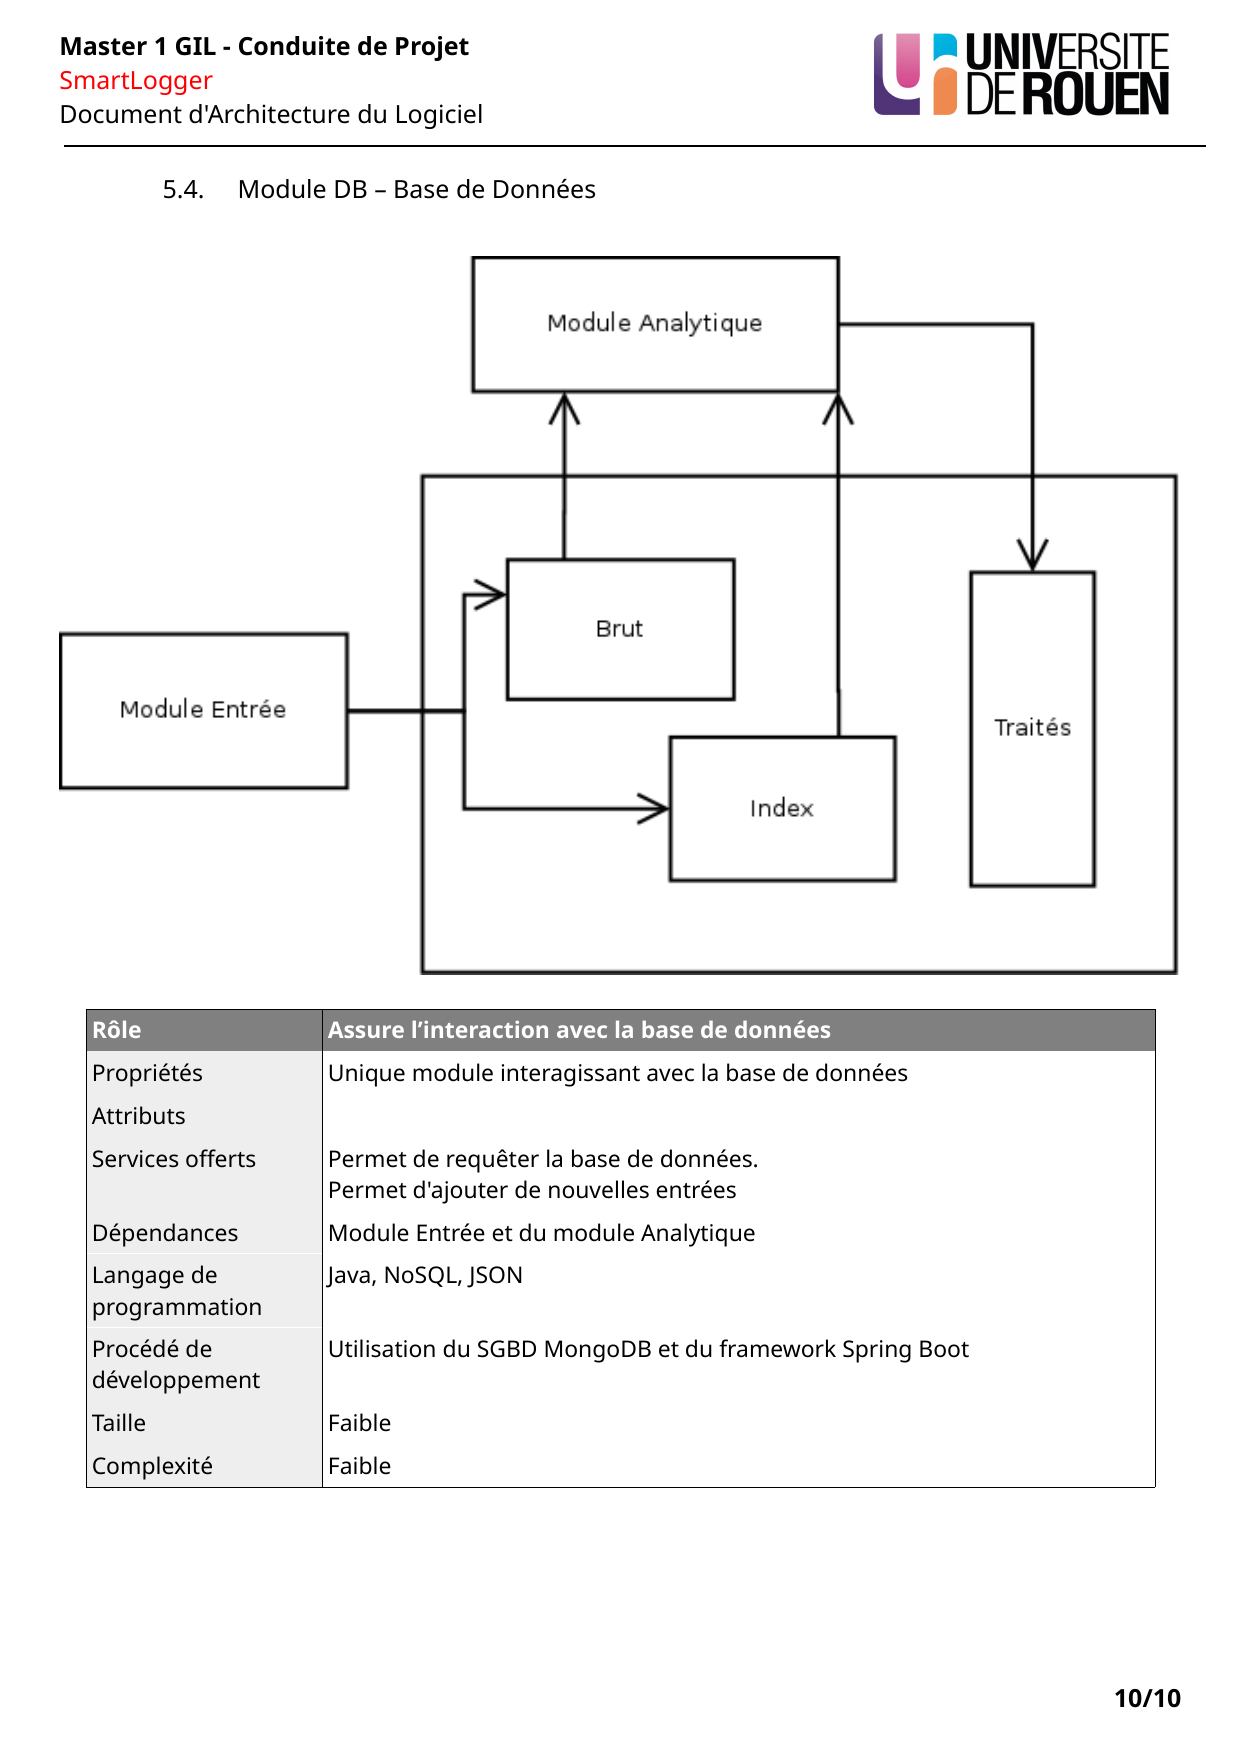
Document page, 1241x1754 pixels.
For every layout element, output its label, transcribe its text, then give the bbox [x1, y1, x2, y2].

table_cell Dépendances [87, 1211, 322, 1253]
table_cell Permet de requêter la base de données. Permet d'ajouter de nouvelles entrées [323, 1137, 1155, 1211]
table_cell [323, 1094, 1155, 1137]
subtitle Module DB – Base de Données [162, 172, 1181, 206]
table_cell Unique module interagissant avec la base de données [323, 1051, 1155, 1094]
table_cell Procédé de développement [87, 1328, 322, 1401]
table_cell Faible [323, 1444, 1155, 1487]
table_cell Taille [87, 1401, 322, 1444]
table_cell Attributs [87, 1094, 322, 1137]
table_header Rôle [87, 1010, 322, 1051]
picture [59, 256, 1182, 975]
table_cell Propriétés [87, 1051, 322, 1094]
table_header Assure l’interaction avec la base de données [323, 1010, 1155, 1051]
table_cell Langage de programmation [87, 1254, 322, 1327]
table_cell Module Entrée et du module Analytique [323, 1211, 1155, 1253]
table_cell Faible [323, 1401, 1155, 1444]
table_cell Complexité [87, 1444, 322, 1487]
table_cell Utilisation du SGBD MongoDB et du framework Spring Boot [323, 1328, 1155, 1401]
picture [872, 32, 1170, 118]
table_cell Java, NoSQL, JSON [323, 1254, 1155, 1327]
table_cell Services offerts [87, 1137, 322, 1211]
